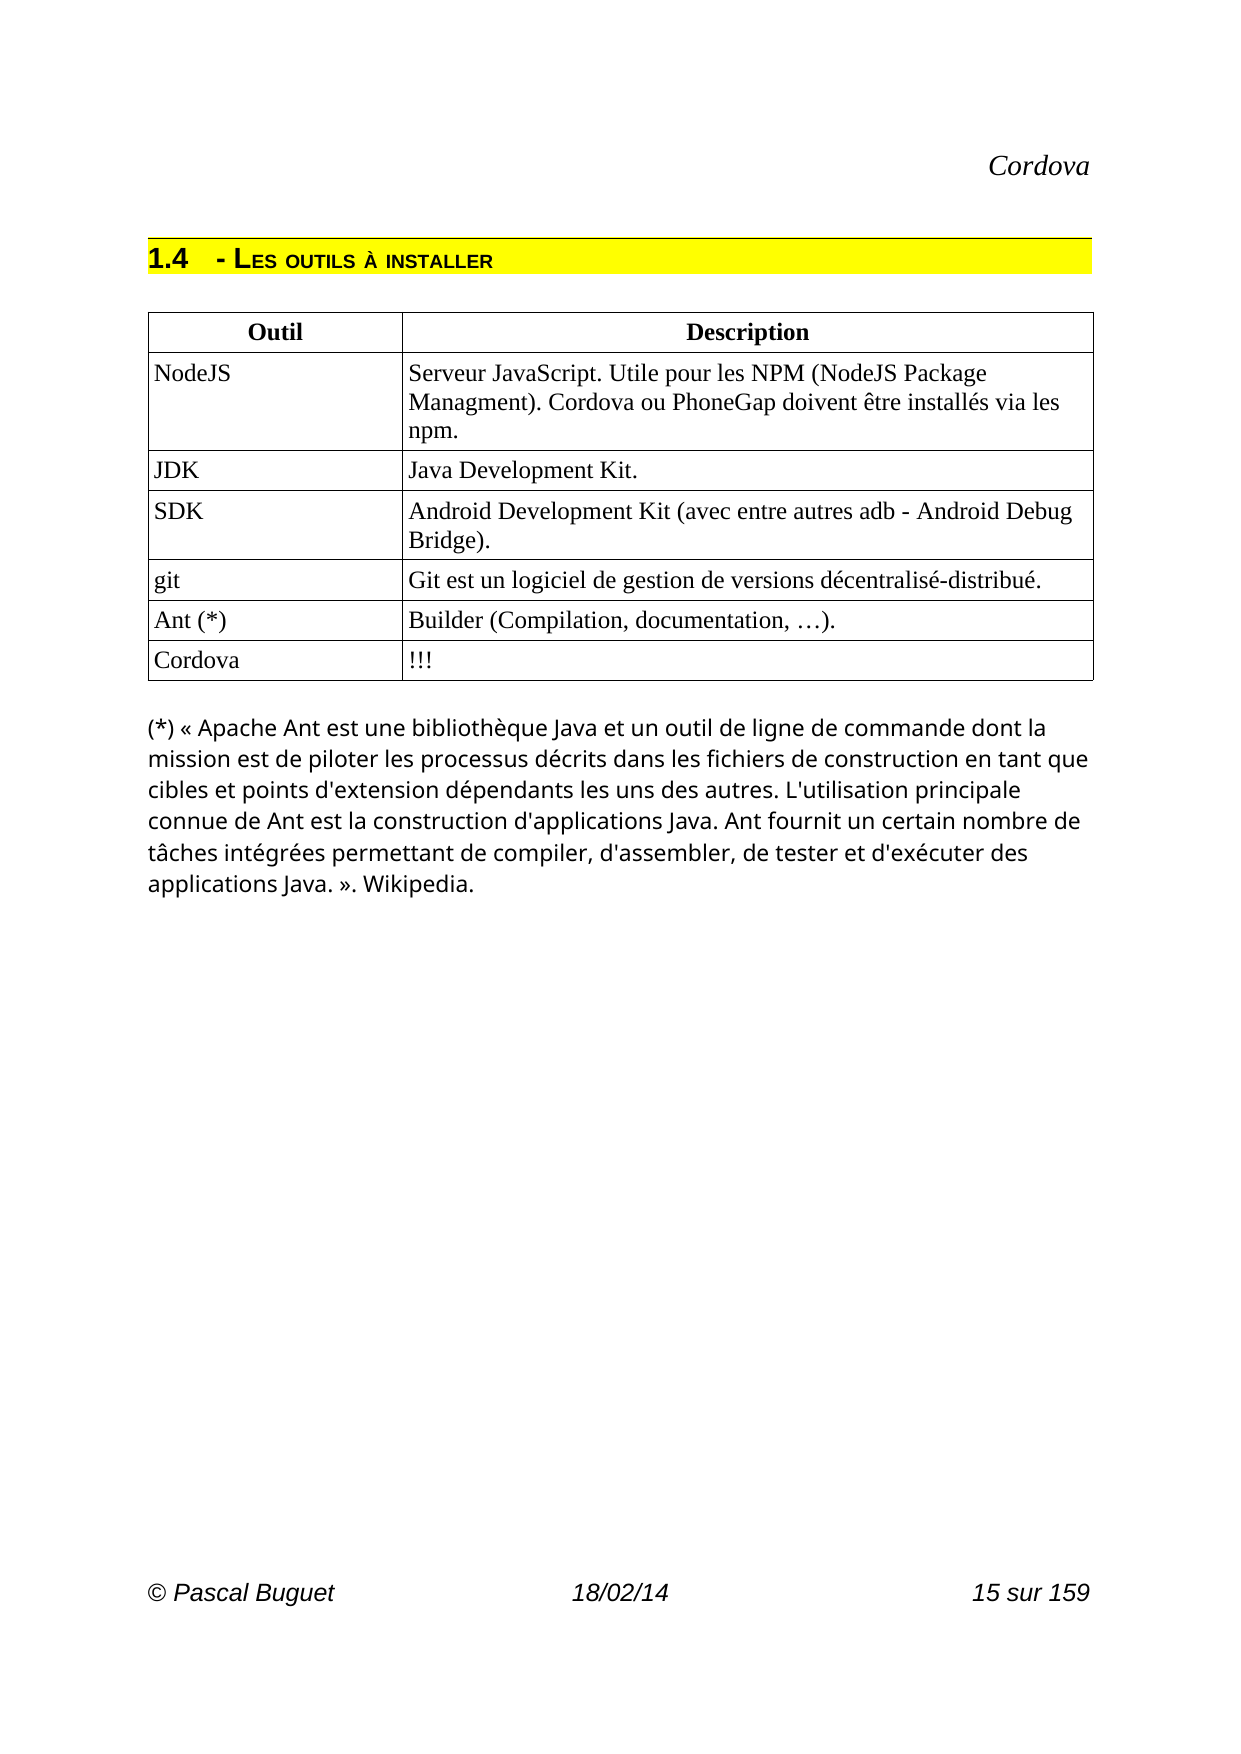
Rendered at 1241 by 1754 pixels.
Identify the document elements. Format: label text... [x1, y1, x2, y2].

table_cell !!! [403, 641, 1093, 680]
subtitle - Les outils à installer [148, 239, 1092, 274]
table_cell JDK [149, 451, 402, 490]
table_header Outil [149, 313, 402, 352]
table_cell Git est un logiciel de gestion de versions décentralisé-distribué. [403, 560, 1093, 599]
table_cell Ant (*) [149, 601, 402, 640]
table_cell Serveur JavaScript. Utile pour les NPM (NodeJS Package Managment). Cordova ou PhoneGap doivent être installés via les npm. [403, 353, 1093, 450]
table_cell Cordova [149, 641, 402, 680]
table_cell SDK [149, 491, 402, 559]
table_cell Java Development Kit. [403, 451, 1093, 490]
table_cell git [149, 560, 402, 599]
table_cell Android Development Kit (avec entre autres adb - Android Debug Bridge). [403, 491, 1093, 559]
text (*) « Apache Ant est une bibliothèque Java et un outil de ligne de commande dont la mission est de piloter les processus décrits dans les fichiers de construction en tant que cibles et points d'extension dépendants les uns des autres. L'utilisation principale connue de Ant est la construction d'applications Java. Ant fournit un certain nombre de tâches intégrées permettant de compiler, d'assembler, de tester et d'exécuter des applications Java. ». Wikipedia. [148, 711, 1092, 899]
table_cell NodeJS [149, 353, 402, 450]
table_cell Builder (Compilation, documentation, …). [403, 601, 1093, 640]
table_header Description [403, 313, 1093, 352]
